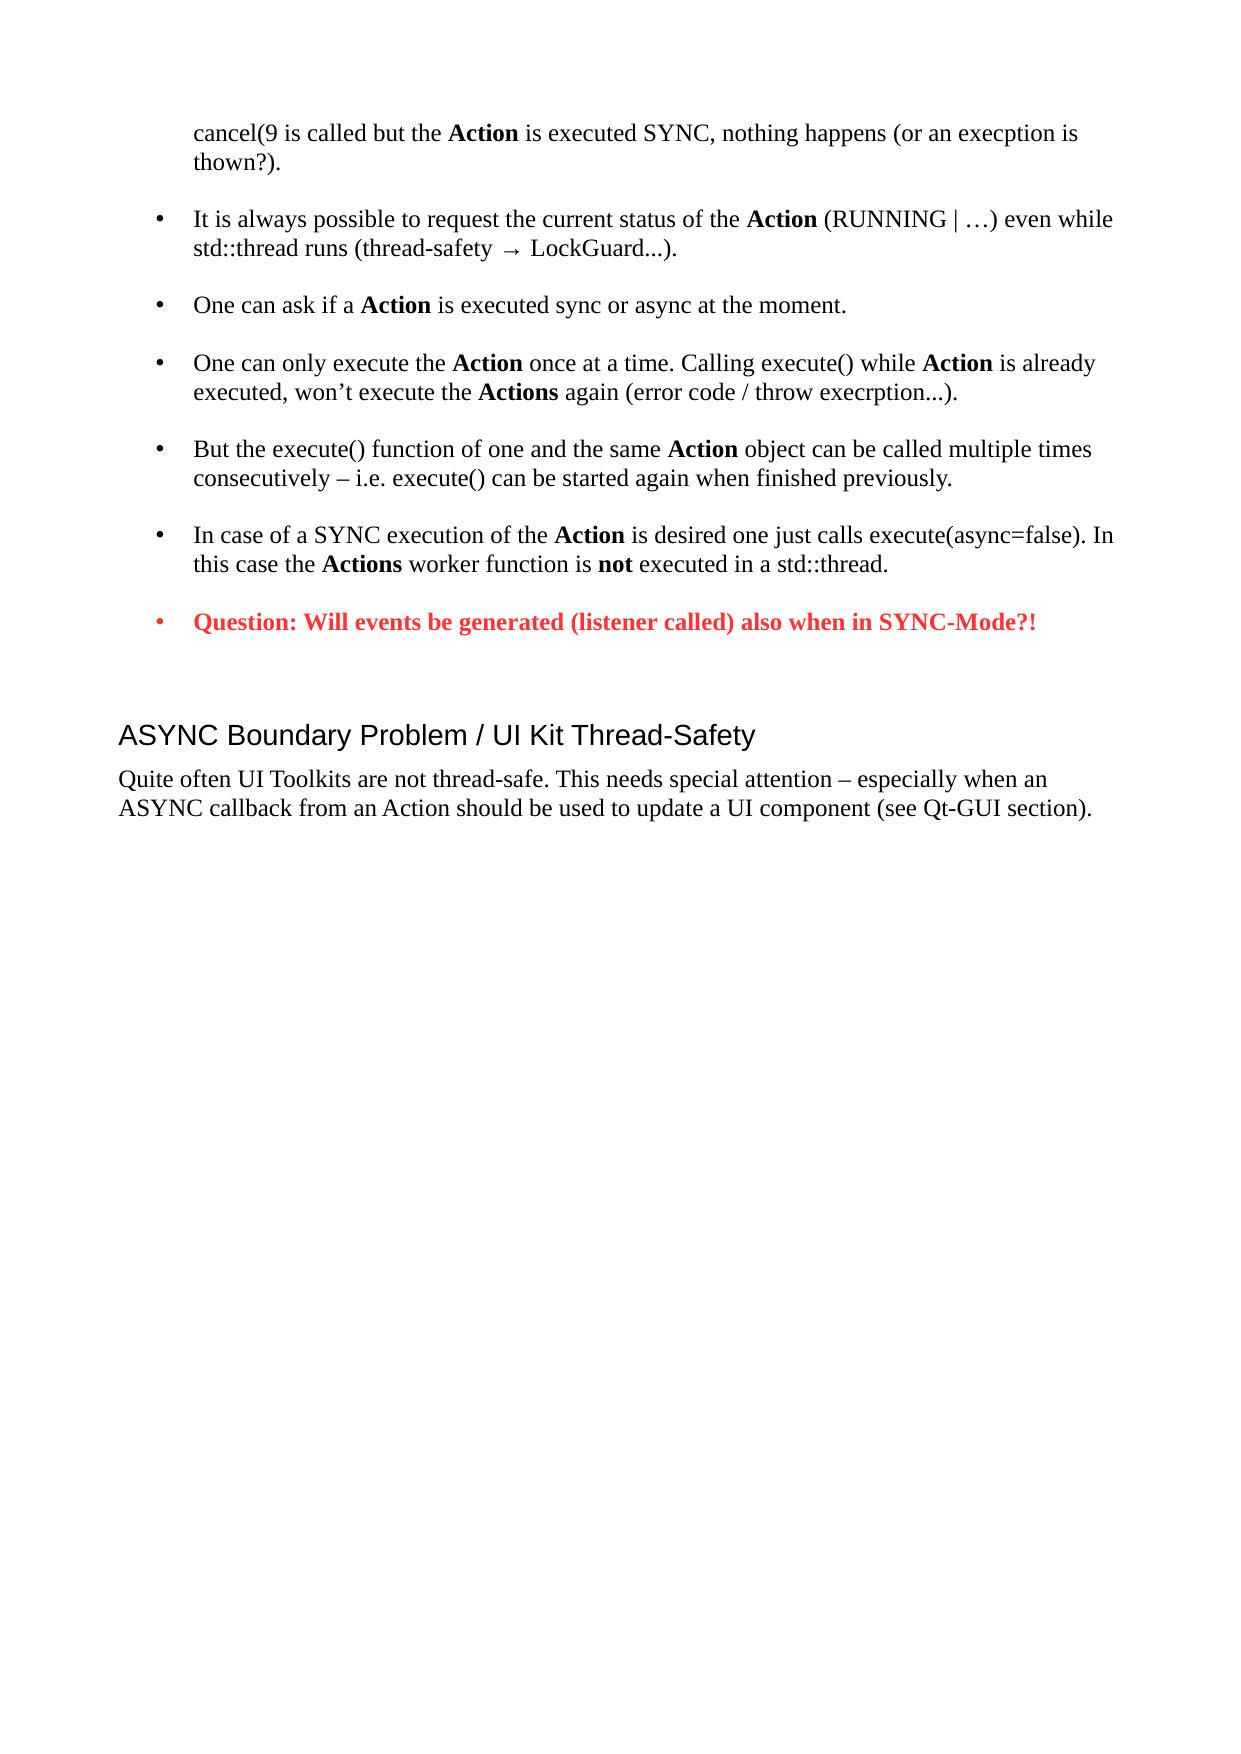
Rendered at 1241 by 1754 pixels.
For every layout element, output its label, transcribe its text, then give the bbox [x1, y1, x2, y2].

list One can only execute the Action once at a time. Calling execute() while Action is already executed, won’t execute the Actions again (error code / throw execrption...). [156, 348, 1122, 406]
list It is always possible to request the current status of the Action (RUNNING | …) even while std::thread runs (thread-safety → LockGuard...). [156, 204, 1122, 262]
list Question: Will events be generated (listener called) also when in SYNC-Mode?! [156, 607, 1122, 636]
text Quite often UI Toolkits are not thread-safe. This needs special attention – especially when an ASYNC callback from an Action should be used to update a UI component (see Qt-GUI section). [118, 764, 1122, 822]
list But the execute() function of one and the same Action object can be called multiple times consecutively – i.e. execute() can be started again when finished previously. [156, 434, 1122, 492]
list In case of a SYNC execution of the Action is desired one just calls execute(async=false). In this case the Actions worker function is not executed in a std::thread. [156, 521, 1122, 578]
subtitle ASYNC Boundary Problem / UI Kit Thread-Safety [118, 718, 1122, 752]
list One can ask if a Action is executed sync or async at the moment. [156, 291, 1122, 319]
list cancel(9 is called but the Action is executed SYNC, nothing happens (or an execption is thown?). [156, 118, 1122, 176]
